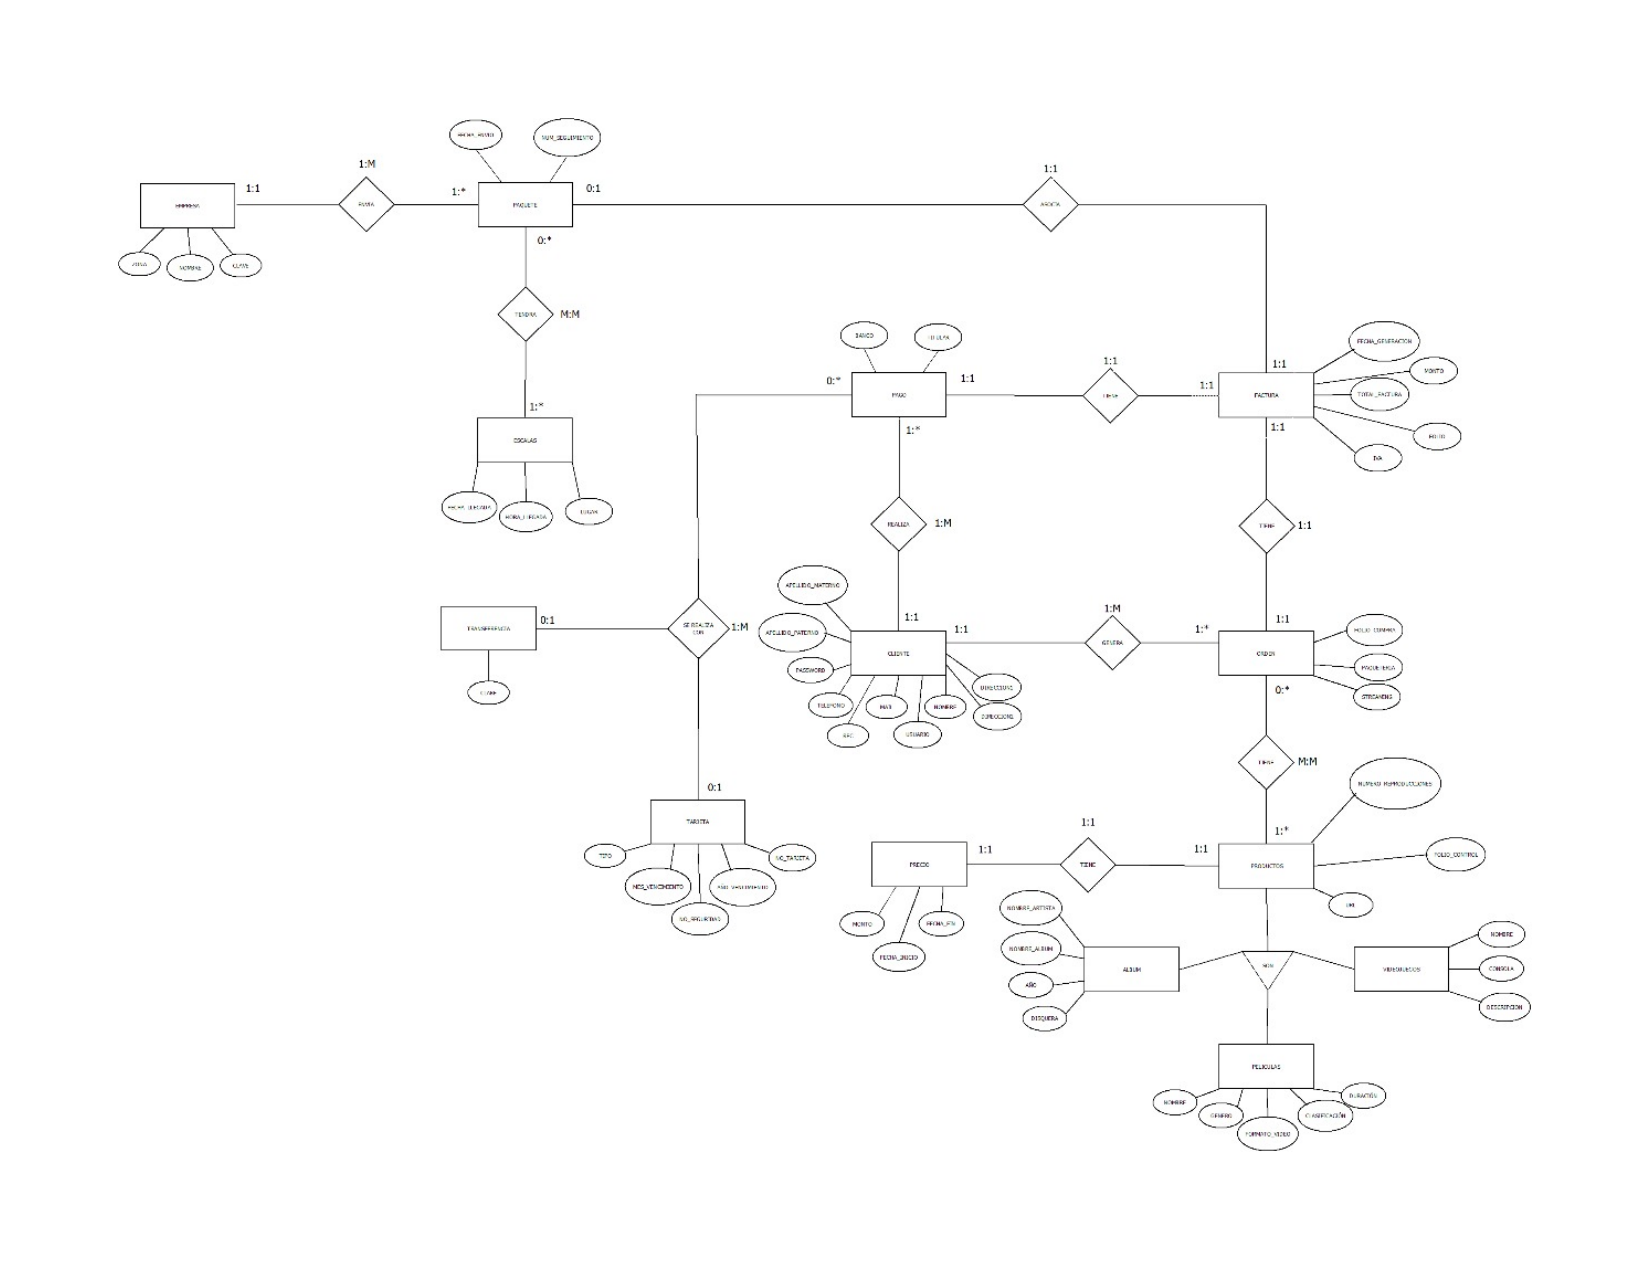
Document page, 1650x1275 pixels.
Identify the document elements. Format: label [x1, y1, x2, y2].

picture [118, 118, 1532, 1152]
